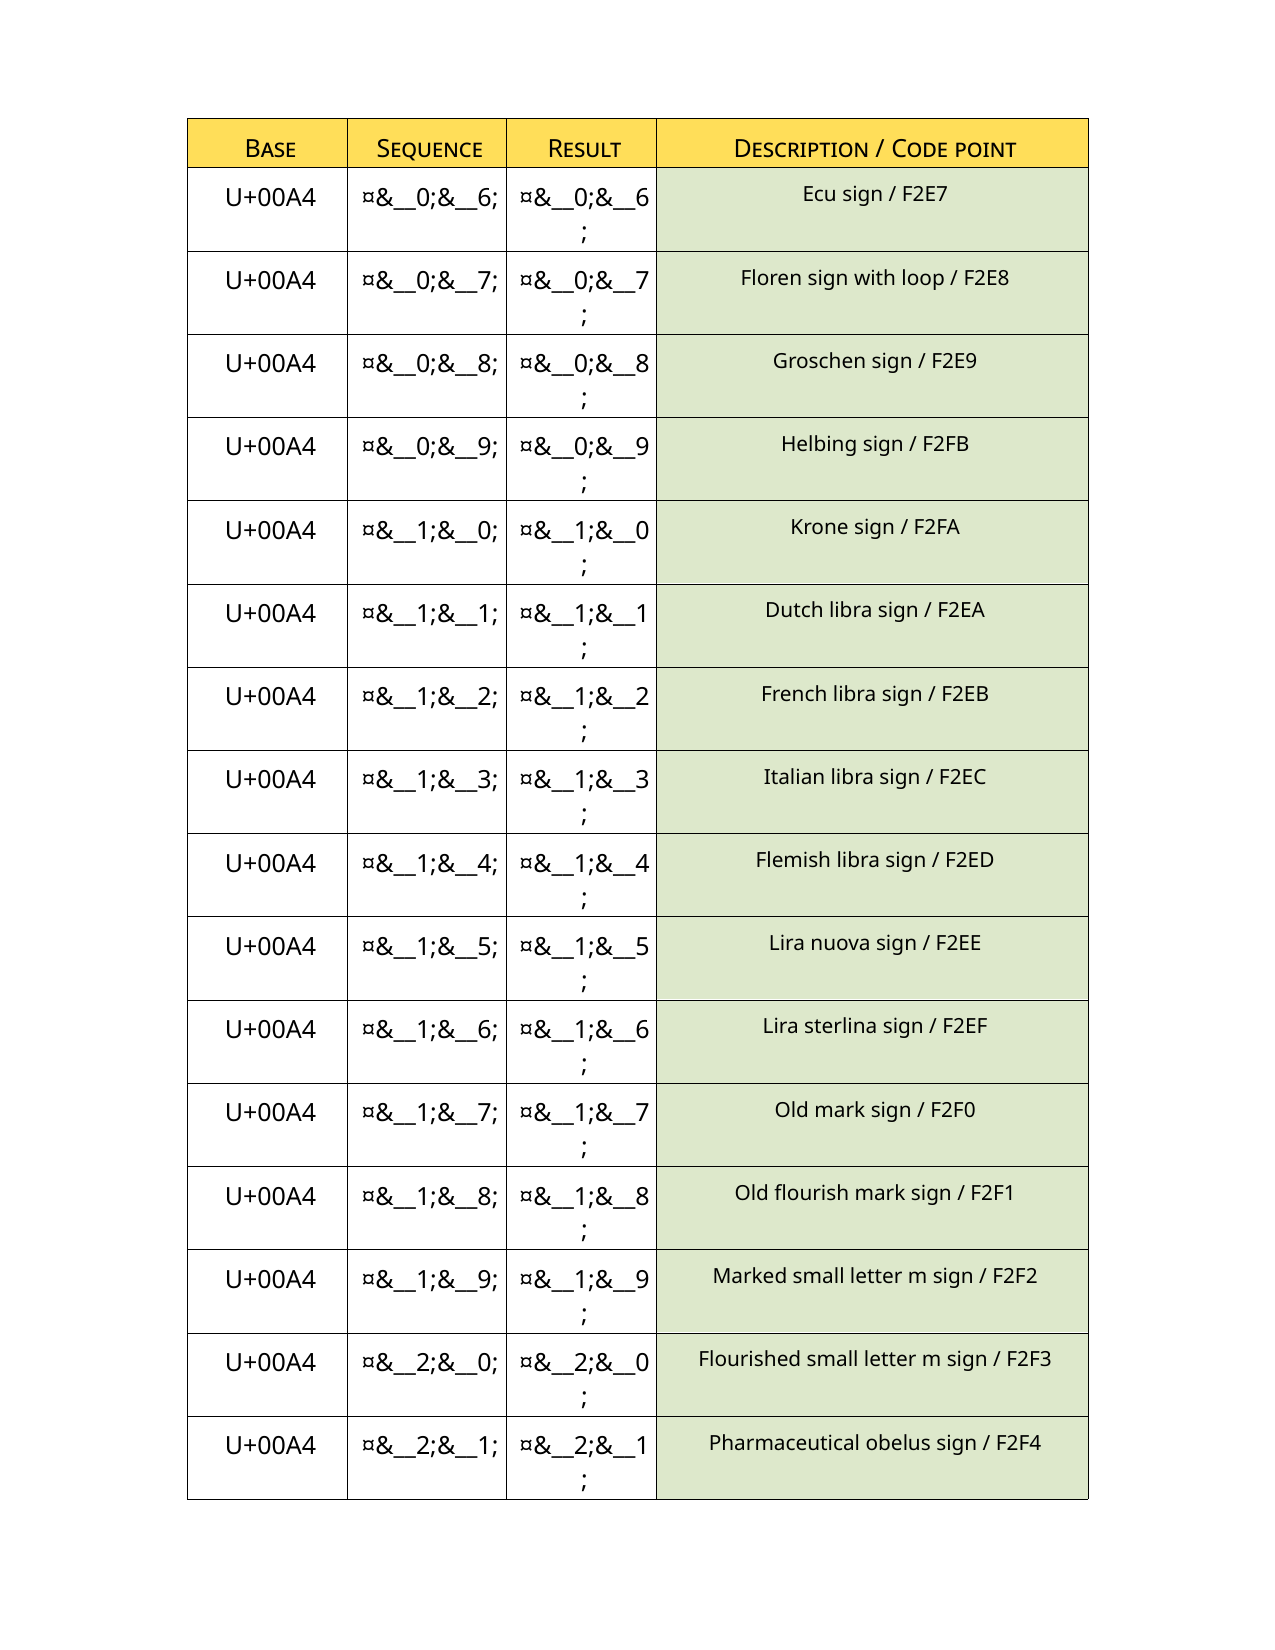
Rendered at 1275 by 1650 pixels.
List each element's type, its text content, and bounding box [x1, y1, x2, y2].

table_cell U+00A4 [188, 501, 347, 583]
table_cell ¤&__1;&__1; [507, 585, 656, 667]
table_cell Flemish libra sign / F2ED [657, 834, 1088, 916]
table_cell U+00A4 [188, 168, 347, 251]
table_cell Groschen sign / F2E9 [657, 335, 1088, 417]
table_cell U+00A4 [188, 1167, 347, 1249]
table_cell ¤&__2;&__0; [507, 1334, 656, 1416]
table_cell ¤&__0;&__8; [507, 335, 656, 417]
table_cell ¤&__1;&__9; [507, 1250, 656, 1332]
table_cell Floren sign with loop / F2E8 [657, 252, 1088, 334]
table_cell Helbing sign / F2FB [657, 418, 1088, 500]
table_cell ¤&__1;&__5; [348, 917, 506, 999]
table_cell ¤&__1;&__8; [507, 1167, 656, 1249]
table_cell U+00A4 [188, 252, 347, 334]
table_cell Lira nuova sign / F2EE [657, 917, 1088, 999]
table_cell U+00A4 [188, 335, 347, 417]
table_header Base [188, 119, 347, 167]
table_cell Flourished small letter m sign / F2F3 [657, 1334, 1088, 1416]
table_cell ¤&__1;&__4; [507, 834, 656, 916]
table_cell Krone sign / F2FA [657, 501, 1088, 583]
table_cell ¤&__1;&__2; [507, 668, 656, 750]
table_cell ¤&__1;&__6; [507, 1001, 656, 1083]
table_cell ¤&__1;&__9; [348, 1250, 506, 1332]
table_cell U+00A4 [188, 834, 347, 916]
table_cell Ecu sign / F2E7 [657, 168, 1088, 251]
table_cell U+00A4 [188, 418, 347, 500]
table_cell Dutch libra sign / F2EA [657, 585, 1088, 667]
table_cell ¤&__0;&__6; [348, 168, 506, 251]
table_cell ¤&__0;&__6; [507, 168, 656, 251]
table_cell U+00A4 [188, 1001, 347, 1083]
table_cell ¤&__1;&__1; [348, 585, 506, 667]
table_cell ¤&__0;&__8; [348, 335, 506, 417]
table_cell U+00A4 [188, 1084, 347, 1166]
table_cell U+00A4 [188, 1334, 347, 1416]
table_cell Lira sterlina sign / F2EF [657, 1001, 1088, 1083]
table_header Description / Code point [657, 119, 1088, 167]
table_cell ¤&__1;&__3; [507, 751, 656, 833]
table_cell Old mark sign / F2F0 [657, 1084, 1088, 1166]
table_header Result [507, 119, 656, 167]
table_cell ¤&__2;&__0; [348, 1334, 506, 1416]
table_cell ¤&__1;&__3; [348, 751, 506, 833]
table_cell Pharmaceutical obelus sign / F2F4 [657, 1417, 1088, 1499]
table_cell ¤&__0;&__9; [348, 418, 506, 500]
table_cell ¤&__0;&__7; [507, 252, 656, 334]
table_cell ¤&__1;&__5; [507, 917, 656, 999]
table_cell ¤&__1;&__4; [348, 834, 506, 916]
table_cell ¤&__1;&__0; [348, 501, 506, 583]
table_cell ¤&__1;&__6; [348, 1001, 506, 1083]
table_cell ¤&__0;&__7; [348, 252, 506, 334]
table_cell U+00A4 [188, 1250, 347, 1332]
table_cell ¤&__1;&__8; [348, 1167, 506, 1249]
table_cell ¤&__2;&__1; [348, 1417, 506, 1499]
table_cell Italian libra sign / F2EC [657, 751, 1088, 833]
table_cell ¤&__1;&__7; [348, 1084, 506, 1166]
table_cell ¤&__1;&__2; [348, 668, 506, 750]
table_cell ¤&__1;&__0; [507, 501, 656, 583]
table_cell U+00A4 [188, 1417, 347, 1499]
table_cell Marked small letter m sign / F2F2 [657, 1250, 1088, 1332]
table_cell French libra sign / F2EB [657, 668, 1088, 750]
table_cell ¤&__0;&__9; [507, 418, 656, 500]
table_cell U+00A4 [188, 917, 347, 999]
table_cell U+00A4 [188, 751, 347, 833]
table_cell Old flourish mark sign / F2F1 [657, 1167, 1088, 1249]
table_cell ¤&__2;&__1; [507, 1417, 656, 1499]
table_cell ¤&__1;&__7; [507, 1084, 656, 1166]
table_header Sequence [348, 119, 506, 167]
table_cell U+00A4 [188, 668, 347, 750]
table_cell U+00A4 [188, 585, 347, 667]
